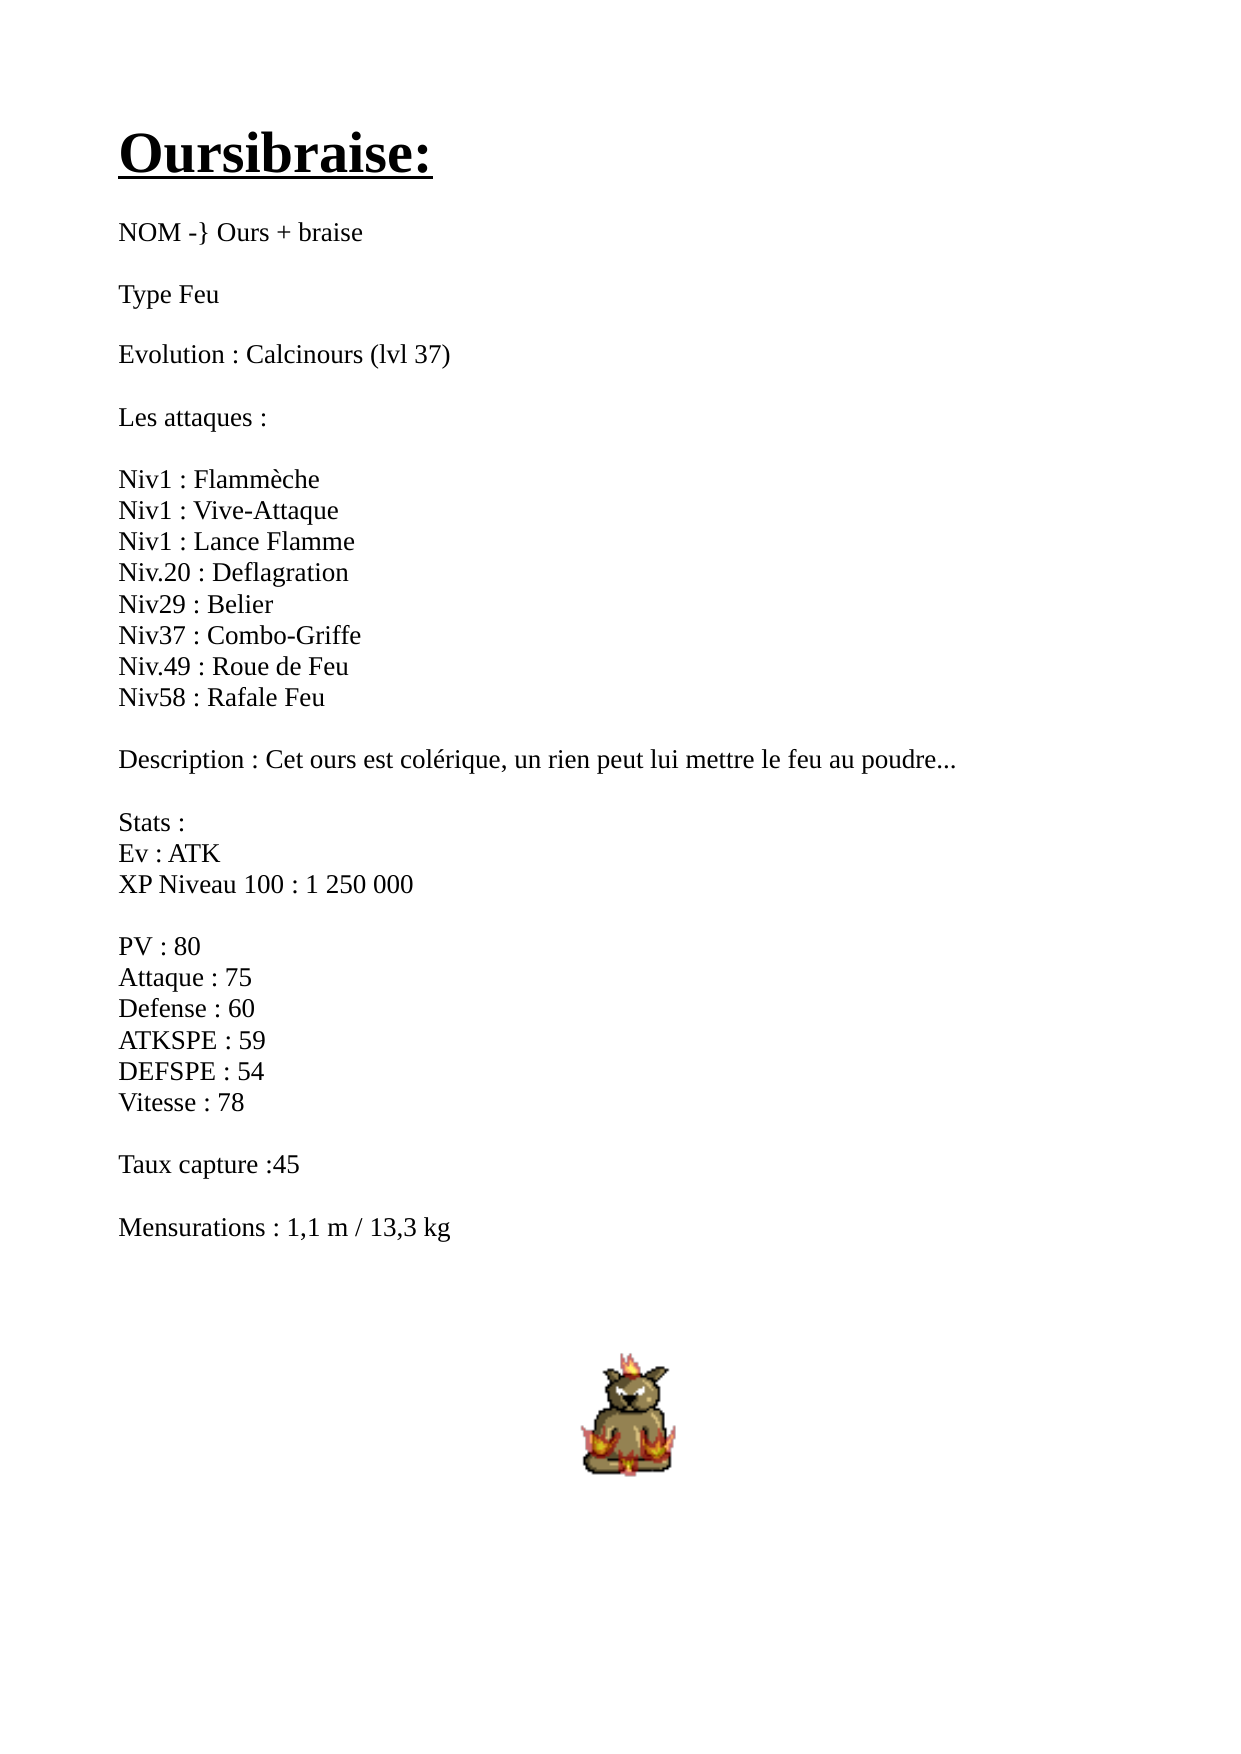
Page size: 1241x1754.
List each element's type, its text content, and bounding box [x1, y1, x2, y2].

text Taux capture :45 [118, 1148, 1122, 1179]
text Defense : 60 [118, 993, 1122, 1024]
text DEFSPE : 54 [118, 1055, 1122, 1086]
text Attaque : 75 [118, 961, 1122, 993]
text Niv58 : Rafale Feu [118, 681, 1122, 712]
text Oursibraise: [118, 118, 1122, 185]
text Les attaques : [118, 401, 1122, 432]
text ATKSPE : 59 [118, 1024, 1122, 1055]
text Mensurations : 1,1 m / 13,3 kg [118, 1211, 1122, 1242]
picture [527, 1295, 745, 1514]
text Evolution : Calcinours (lvl 37) [118, 338, 1122, 370]
text Niv29 : Belier [118, 588, 1122, 619]
text Vitesse : 78 [118, 1086, 1122, 1117]
text Ev : ATK [118, 837, 1122, 868]
text Description : Cet ours est colérique, un rien peut lui mettre le feu au poudre... [118, 743, 1122, 774]
text Niv1 : Lance Flamme [118, 525, 1122, 557]
text Niv37 : Combo-Griffe [118, 619, 1122, 650]
text NOM -} Ours + braise [118, 216, 1122, 247]
text Stats : [118, 806, 1122, 837]
text Niv.20 : Deflagration [118, 557, 1122, 588]
text Type Feu [118, 279, 1122, 310]
text Niv1 : Vive-Attaque [118, 494, 1122, 525]
text XP Niveau 100 : 1 250 000 [118, 868, 1122, 899]
text Niv1 : Flammèche [118, 463, 1122, 494]
text PV : 80 [118, 930, 1122, 961]
text Niv.49 : Roue de Feu [118, 650, 1122, 681]
